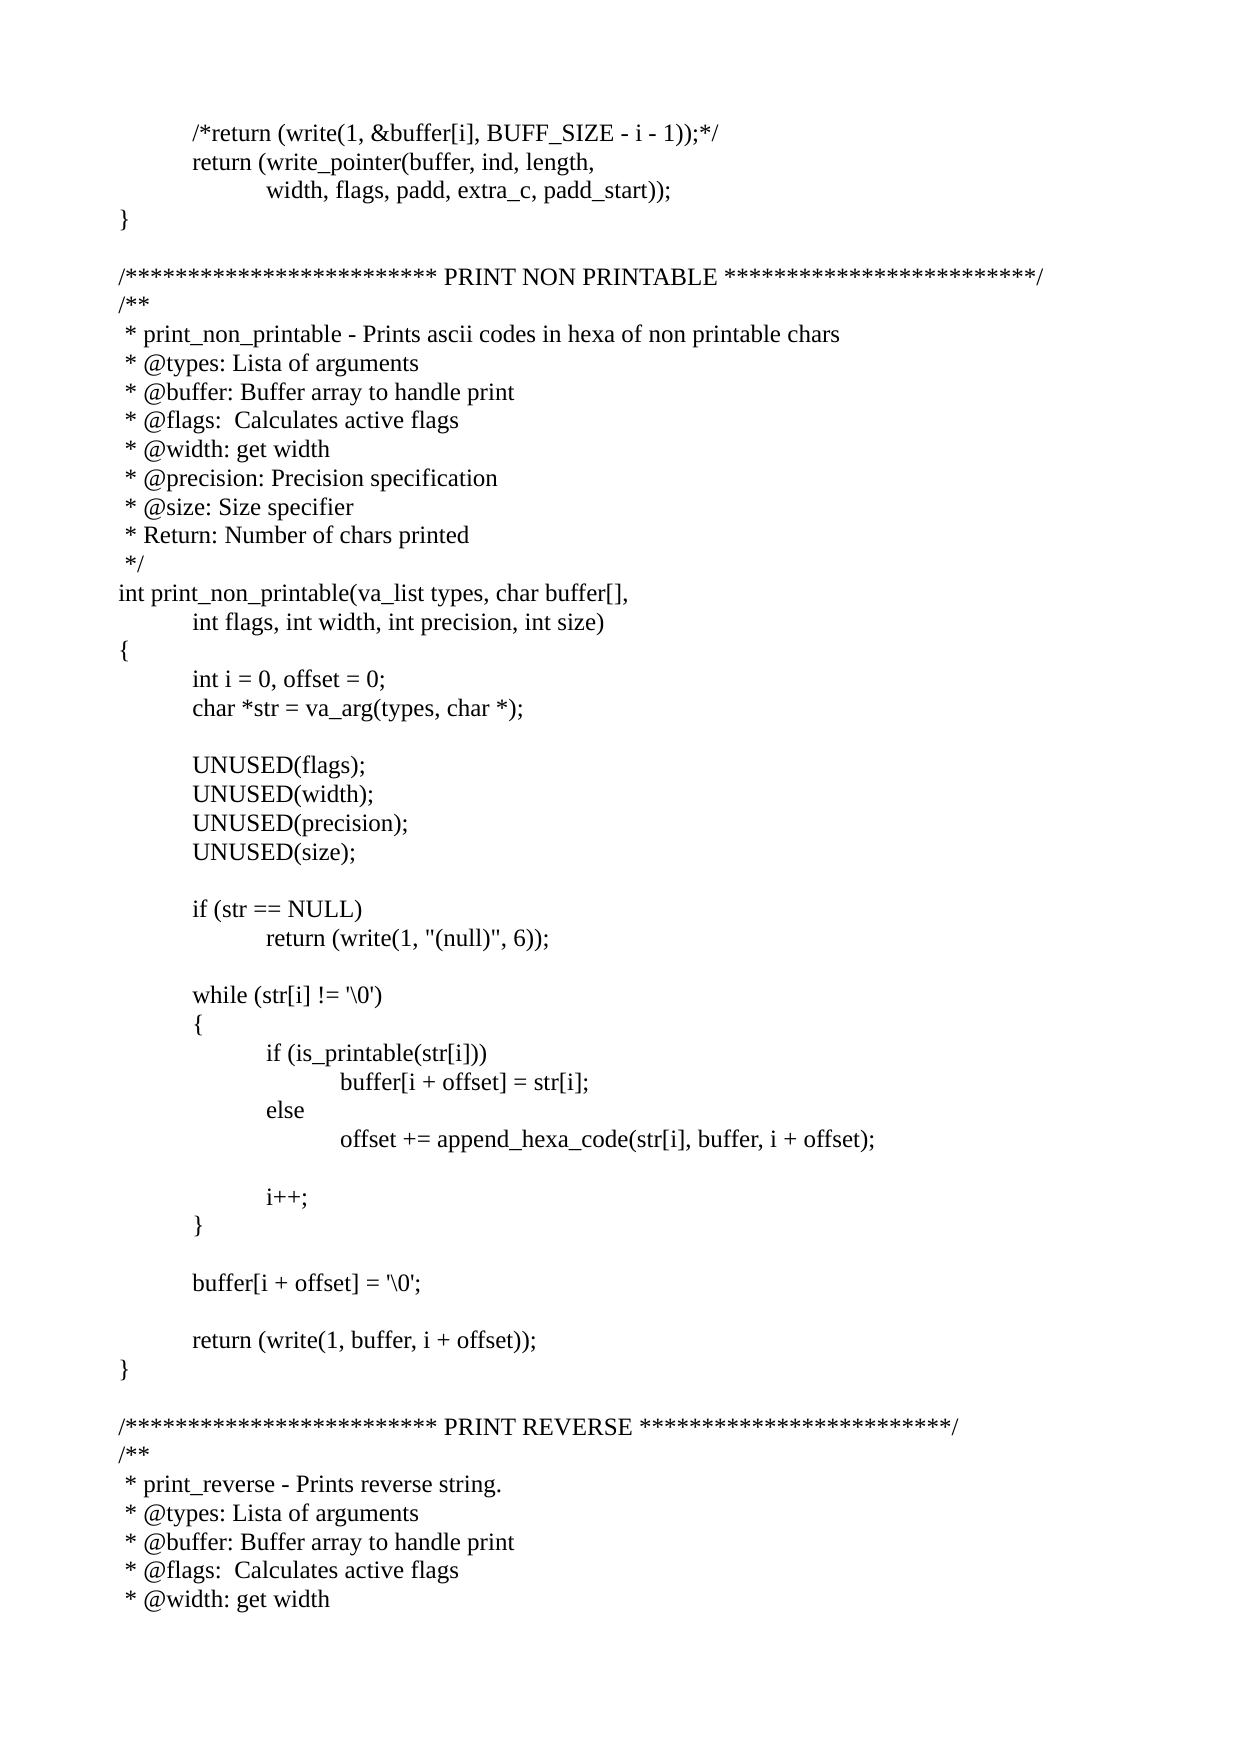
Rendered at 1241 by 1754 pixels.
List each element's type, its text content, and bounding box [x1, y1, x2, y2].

text width, flags, padd, extra_c, padd_start)); [118, 176, 1122, 204]
text char *str = va_arg(types, char *); [118, 693, 1122, 722]
text * @types: Lista of arguments [118, 1498, 1122, 1527]
text } [118, 1354, 1122, 1383]
text UNUSED(size); [118, 837, 1122, 866]
text int flags, int width, int precision, int size) [118, 607, 1122, 636]
text * @width: get width [118, 1584, 1122, 1613]
text * @types: Lista of arguments [118, 348, 1122, 377]
text if (is_printable(str[i])) [118, 1038, 1122, 1067]
text * print_non_printable - Prints ascii codes in hexa of non printable chars [118, 319, 1122, 348]
text return (write(1, buffer, i + offset)); [118, 1326, 1122, 1354]
text } [118, 1211, 1122, 1239]
text { [118, 636, 1122, 664]
text * @precision: Precision specification [118, 463, 1122, 492]
text * @size: Size specifier [118, 492, 1122, 521]
text * Return: Number of chars printed [118, 521, 1122, 549]
text /************************* PRINT NON PRINTABLE *************************/ [118, 262, 1122, 291]
text offset += append_hexa_code(str[i], buffer, i + offset); [118, 1124, 1122, 1153]
text */ [118, 549, 1122, 578]
text { [118, 1009, 1122, 1038]
text * @buffer: Buffer array to handle print [118, 377, 1122, 406]
text buffer[i + offset] = str[i]; [118, 1067, 1122, 1096]
text return (write_pointer(buffer, ind, length, [118, 147, 1122, 176]
text while (str[i] != '\0') [118, 981, 1122, 1009]
text /** [118, 1441, 1122, 1469]
text * @flags: Calculates active flags [118, 406, 1122, 434]
text int print_non_printable(va_list types, char buffer[], [118, 578, 1122, 607]
text UNUSED(width); [118, 779, 1122, 808]
text int i = 0, offset = 0; [118, 664, 1122, 693]
text * @width: get width [118, 434, 1122, 463]
text } [118, 204, 1122, 233]
text /************************* PRINT REVERSE *************************/ [118, 1412, 1122, 1441]
text UNUSED(precision); [118, 808, 1122, 837]
text * @buffer: Buffer array to handle print [118, 1527, 1122, 1556]
text else [118, 1096, 1122, 1124]
text /*return (write(1, &buffer[i], BUFF_SIZE - i - 1));*/ [118, 118, 1122, 147]
text * @flags: Calculates active flags [118, 1556, 1122, 1584]
text buffer[i + offset] = '\0'; [118, 1268, 1122, 1297]
text /** [118, 291, 1122, 319]
text return (write(1, "(null)", 6)); [118, 923, 1122, 952]
text UNUSED(flags); [118, 751, 1122, 779]
text if (str == NULL) [118, 894, 1122, 923]
text * print_reverse - Prints reverse string. [118, 1469, 1122, 1498]
text i++; [118, 1182, 1122, 1211]
